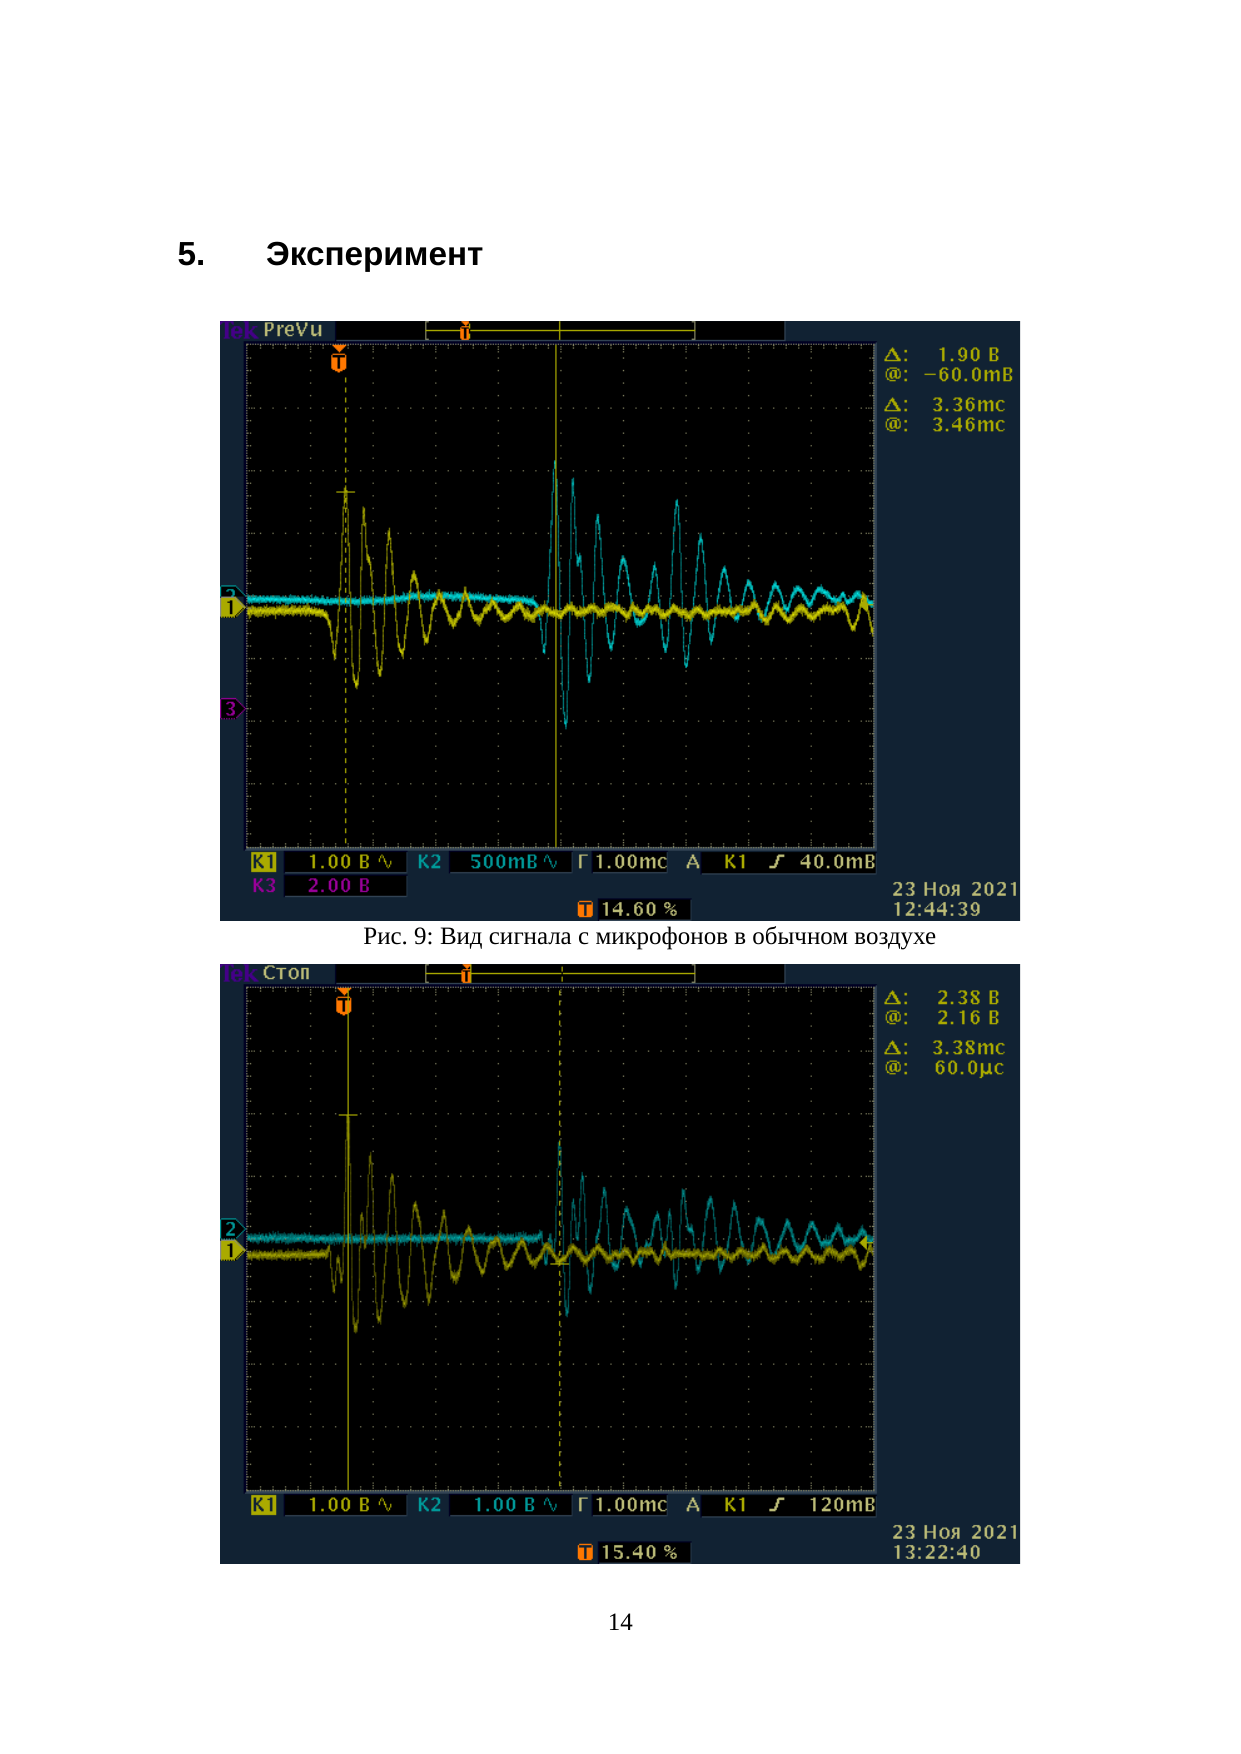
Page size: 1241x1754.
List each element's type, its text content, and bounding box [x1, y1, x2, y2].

subtitle Эксперимент [118, 234, 1122, 272]
picture [220, 321, 1020, 921]
text Рис. 9: Вид сигнала с микрофонов в обычном воздухе [118, 350, 1122, 950]
picture [220, 964, 1020, 1564]
